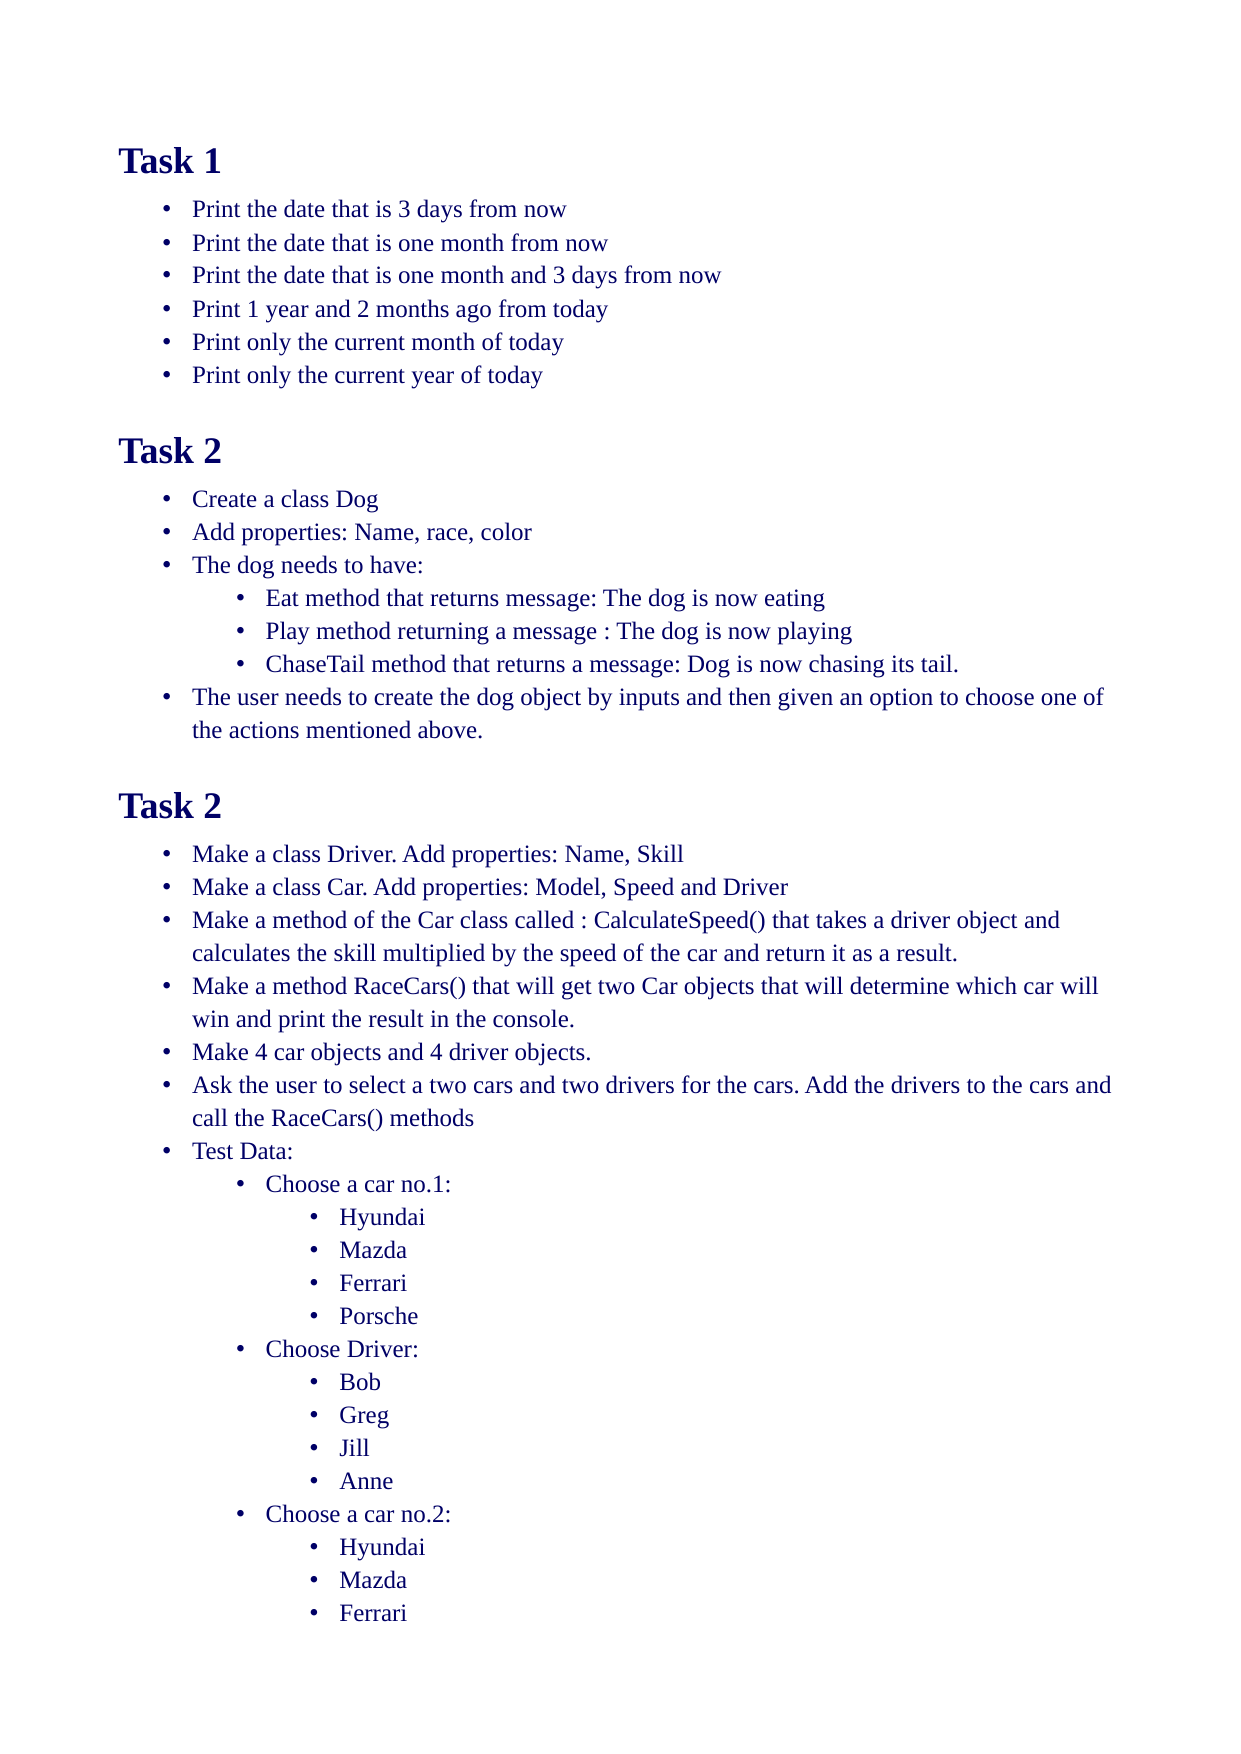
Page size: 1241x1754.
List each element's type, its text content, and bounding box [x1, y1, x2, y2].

list Choose a car no.2: [236, 1499, 1122, 1528]
list Greg [309, 1400, 1122, 1429]
list Make a class Car. Add properties: Model, Speed and Driver [162, 872, 1122, 901]
list Make a method of the Car class called : CalculateSpeed() that takes a driver object and calculates the skill multiplied by the speed of the car and return it as a result. [162, 905, 1122, 967]
list Add properties: Name, race, color [162, 517, 1122, 546]
list Porsche [309, 1301, 1122, 1330]
list Print 1 year and 2 months ago from today [162, 294, 1122, 322]
list Eat method that returns message: The dog is now eating [236, 583, 1122, 612]
list Bob [309, 1367, 1122, 1396]
list Print the date that is one month from now [162, 228, 1122, 256]
list Create a class Dog [162, 484, 1122, 512]
subtitle Task 1 [118, 139, 1122, 182]
list Anne [309, 1466, 1122, 1495]
list Mazda [309, 1235, 1122, 1264]
list ChaseTail method that returns a message: Dog is now chasing its tail. [236, 649, 1122, 678]
list Ferrari [309, 1598, 1122, 1627]
list Hyundai [309, 1202, 1122, 1231]
list Play method returning a message : The dog is now playing [236, 616, 1122, 644]
subtitle Task 2 [118, 428, 1122, 471]
list Jill [309, 1433, 1122, 1462]
list Ask the user to select a two cars and two drivers for the cars. Add the drivers to the cars and call the RaceCars() methods [162, 1070, 1122, 1132]
list Print only the current year of today [162, 360, 1122, 388]
list Ferrari [309, 1268, 1122, 1297]
list Choose a car no.1: [236, 1169, 1122, 1198]
list The user needs to create the dog object by inputs and then given an option to choose one of the actions mentioned above. [162, 682, 1122, 744]
subtitle Task 2 [118, 783, 1122, 826]
list Choose Driver: [236, 1334, 1122, 1363]
list Print the date that is one month and 3 days from now [162, 261, 1122, 289]
list Test Data: [162, 1136, 1122, 1165]
list Mazda [309, 1565, 1122, 1594]
list Make a method RaceCars() that will get two Car objects that will determine which car will win and print the result in the console. [162, 971, 1122, 1033]
list Print the date that is 3 days from now [162, 194, 1122, 223]
list Hyundai [309, 1532, 1122, 1561]
list The dog needs to have: [162, 550, 1122, 578]
list Print only the current month of today [162, 327, 1122, 355]
list Make 4 car objects and 4 driver objects. [162, 1037, 1122, 1066]
list Make a class Driver. Add properties: Name, Skill [162, 839, 1122, 868]
